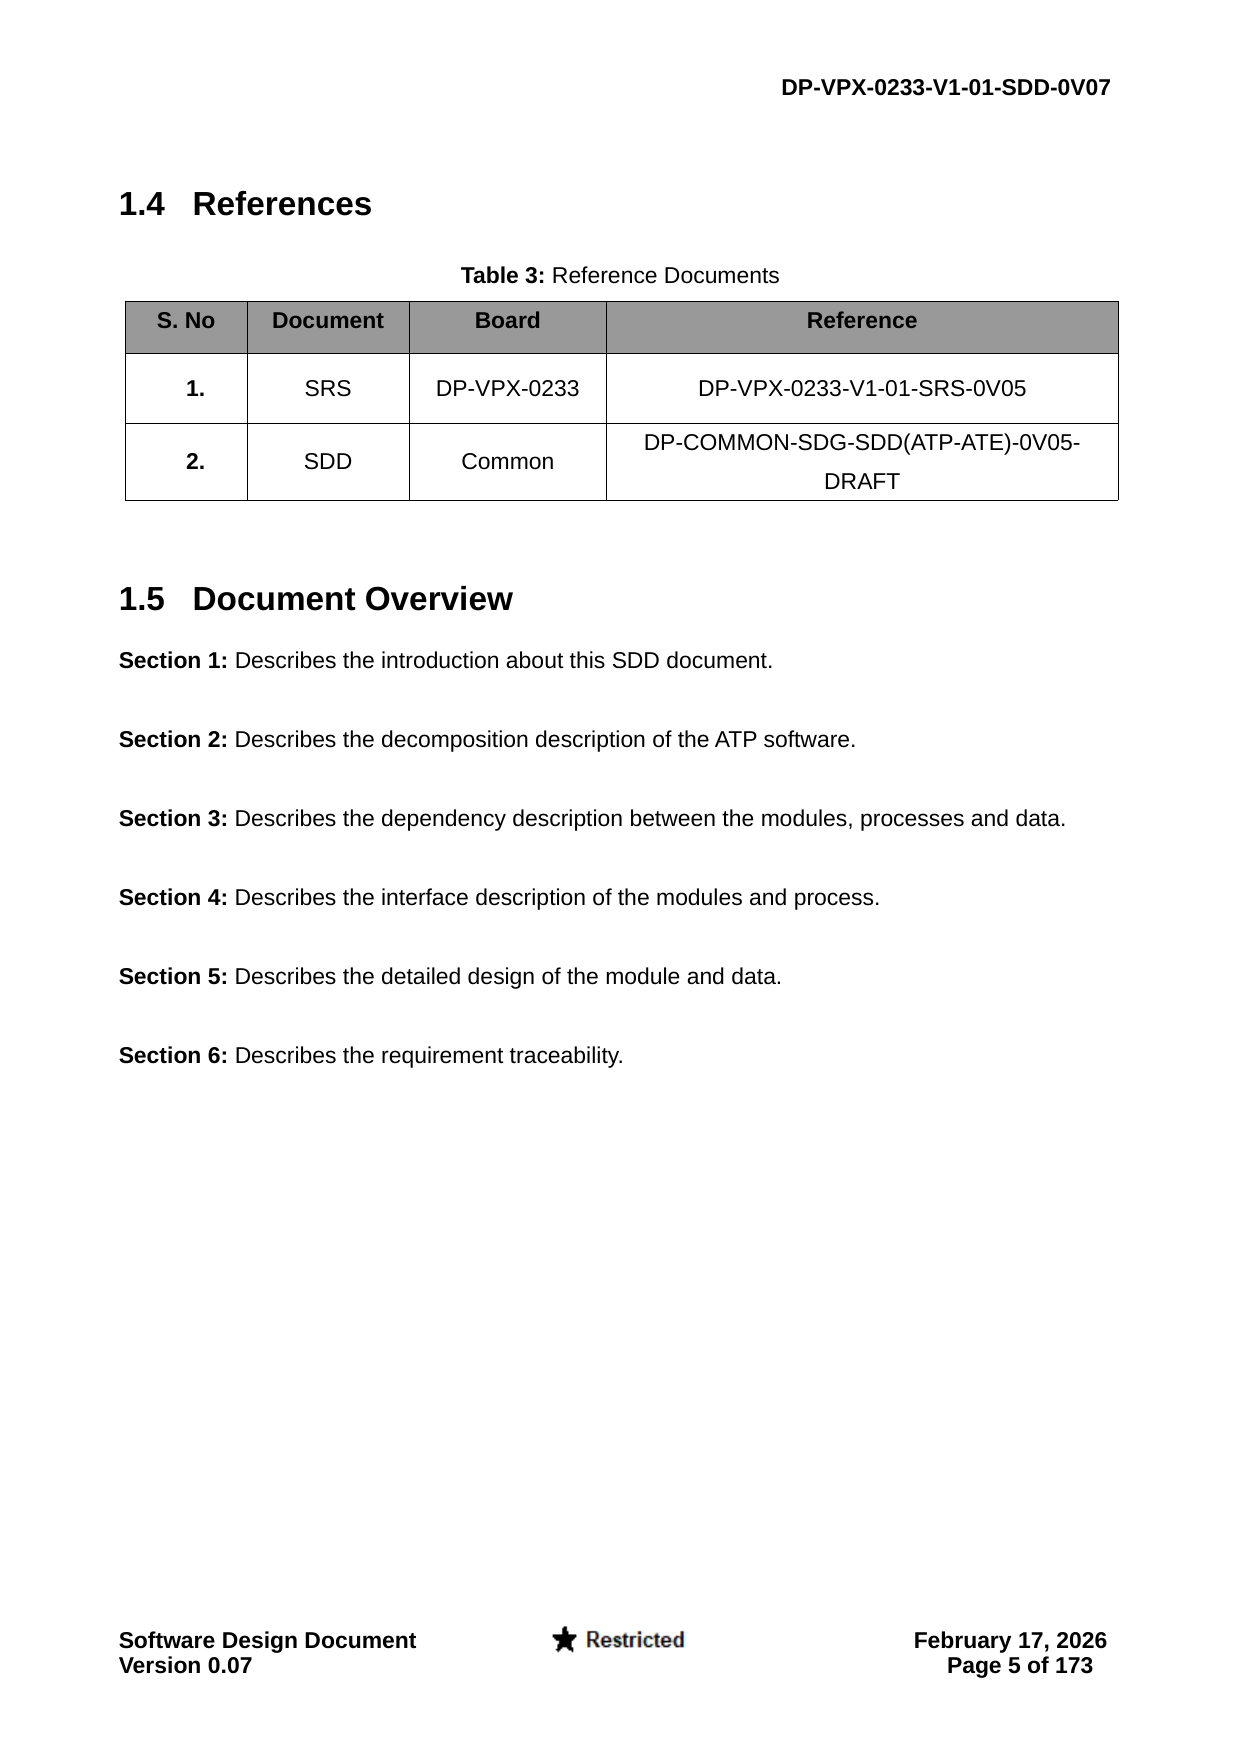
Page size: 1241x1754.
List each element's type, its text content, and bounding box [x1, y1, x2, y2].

table_cell SDD [248, 424, 409, 500]
subtitle Document Overview [118, 579, 1122, 618]
table_cell DP-COMMON-SDG-SDD(ATP-ATE)-0V05-DRAFT [607, 424, 1118, 500]
text Section 5: Describes the detailed design of the module and data. [118, 963, 1122, 989]
table_header S. No [126, 302, 247, 353]
table_header Reference [607, 302, 1118, 353]
picture [542, 1617, 698, 1662]
text Section 1: Describes the introduction about this SDD document. [118, 647, 1122, 673]
table_header Board [410, 302, 606, 353]
text Section 2: Describes the decomposition description of the ATP software. [118, 726, 1122, 752]
table_cell DP-VPX-0233-V1-01-SRS-0V05 [607, 354, 1118, 423]
text Section 3: Describes the dependency description between the modules, processes and data. [118, 805, 1122, 831]
subtitle References [118, 184, 1122, 222]
table_cell DP-VPX-0233 [410, 354, 606, 423]
table_cell [126, 424, 247, 500]
text Section 4: Describes the interface description of the modules and process. [118, 884, 1122, 910]
table_header Document [248, 302, 409, 353]
table_cell Common [410, 424, 606, 500]
text Table 3: Reference Documents [118, 264, 1122, 289]
table_cell SRS [248, 354, 409, 423]
text Section 6: Describes the requirement traceability. [118, 1042, 1122, 1068]
table_cell [126, 354, 247, 423]
